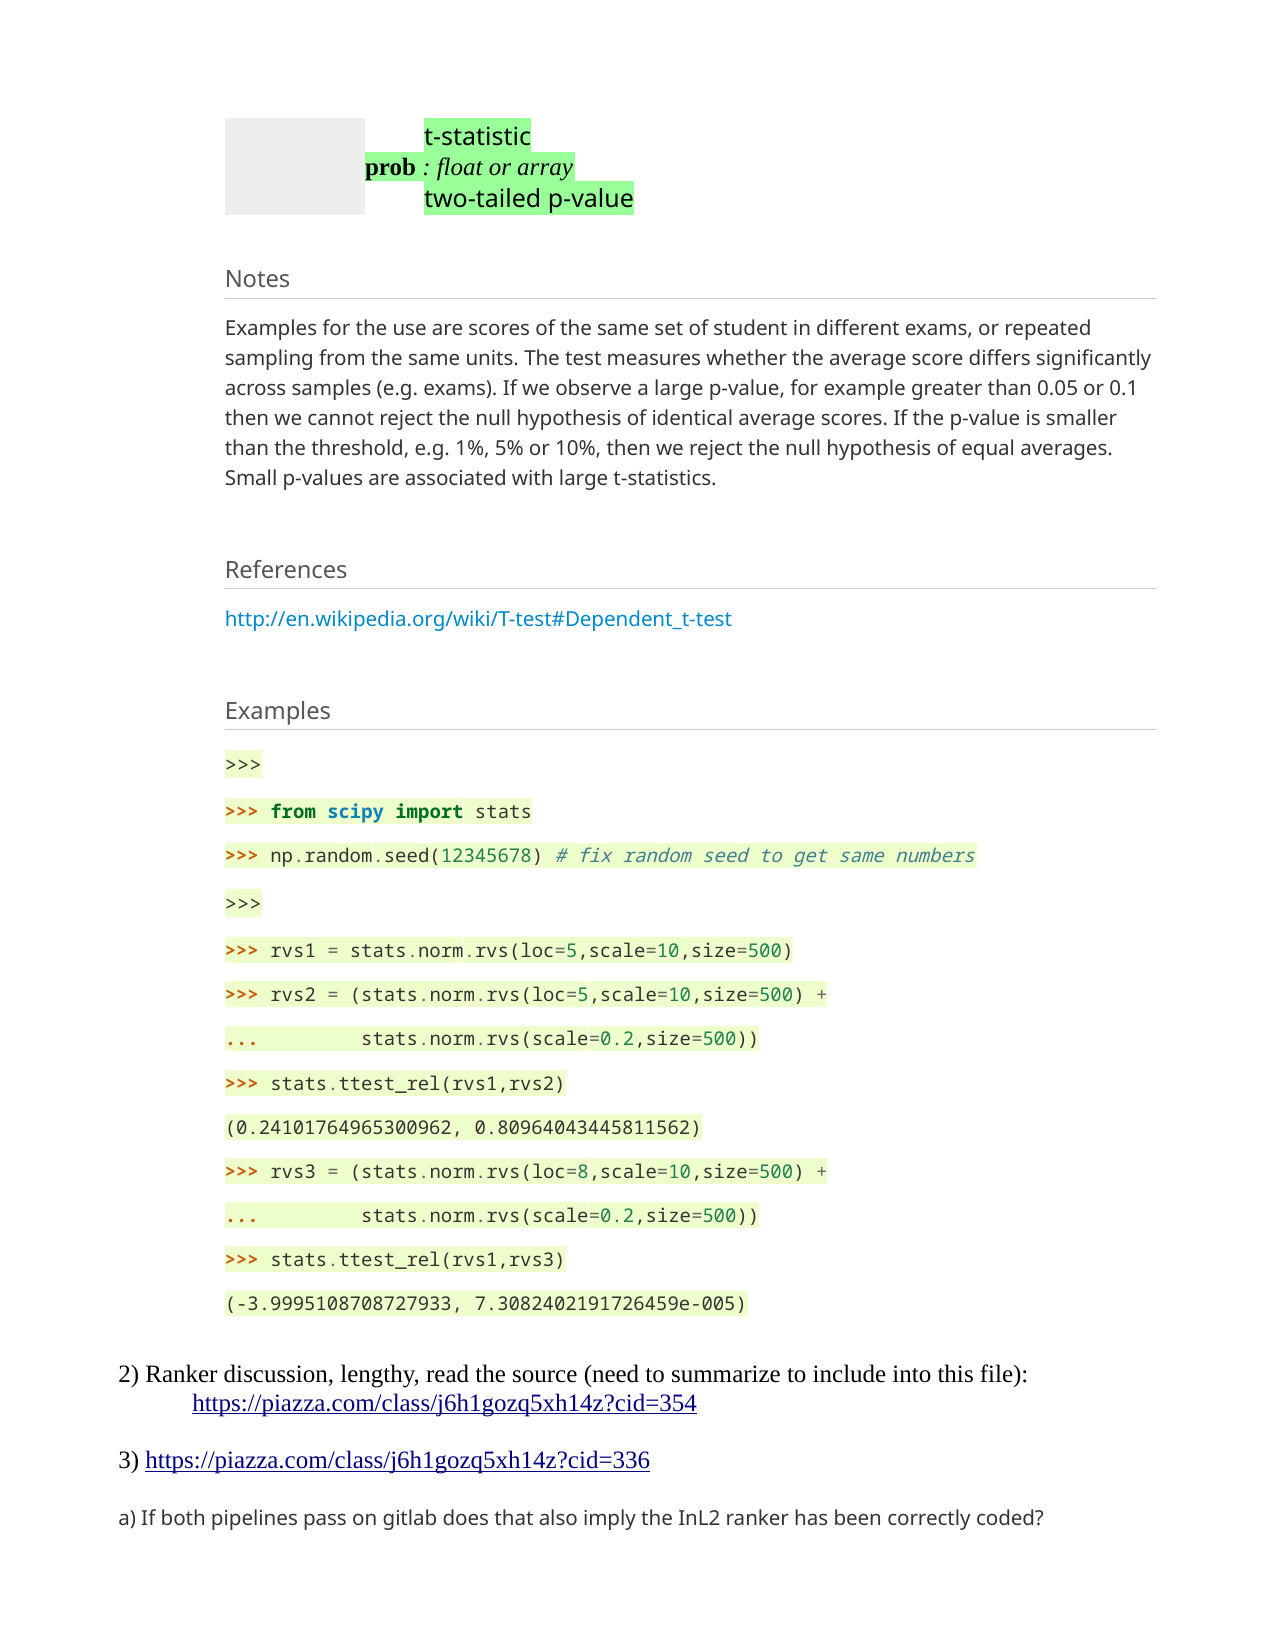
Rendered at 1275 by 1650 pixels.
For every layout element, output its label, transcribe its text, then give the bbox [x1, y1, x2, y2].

text 2) Ranker discussion, lengthy, read the source (need to summarize to include into this file): [118, 1359, 1157, 1388]
text (0.24101764965300962, 0.80964043445811562) [224, 1110, 1157, 1140]
text References [224, 553, 1157, 588]
text >>> stats.ttest_rel(rvs1,rvs3) [224, 1242, 1157, 1272]
text >>> np.random.seed(12345678) # fix random seed to get same numbers [224, 838, 1157, 868]
text >>> rvs1 = stats.norm.rvs(loc=5,scale=10,size=500) [224, 933, 1157, 963]
table_cell [225, 118, 365, 215]
text >>> from scipy import stats [224, 794, 1157, 824]
list >>> [224, 887, 1157, 917]
list >>> [224, 748, 1157, 778]
list http://en.wikipedia.org/wiki/T-test#Dependent_t-test [224, 603, 1157, 633]
text a) If both pipelines pass on gitlab does that also imply the InL2 ranker has been correctly coded? [118, 1503, 1157, 1531]
text Notes [224, 262, 1157, 298]
text (-3.9995108708727933, 7.3082402191726459e-005) [224, 1286, 1157, 1316]
text https://piazza.com/class/j6h1gozq5xh14z?cid=354 [118, 1388, 1157, 1417]
text >>> rvs2 = (stats.norm.rvs(loc=5,scale=10,size=500) + [224, 977, 1157, 1007]
text Examples [224, 694, 1157, 729]
list Examples for the use are scores of the same set of student in different exams, or repeated sampling from the same units. The test measures whether the average score differs significantly across samples (e.g. exams). If we observe a large p-value, for example greater than 0.05 or 0.1 then we cannot reject the null hypothesis of identical average scores. If the p-value is smaller than the threshold, e.g. 1%, 5% or 10%, then we reject the null hypothesis of equal averages. Small p-values are associated with large t-statistics. [224, 312, 1157, 492]
text >>> rvs3 = (stats.norm.rvs(loc=8,scale=10,size=500) + [224, 1154, 1157, 1184]
text ... stats.norm.rvs(scale=0.2,size=500)) [224, 1021, 1157, 1051]
table_cell t-statistic prob : float or array two-tailed p-value [365, 118, 1157, 215]
text >>> stats.ttest_rel(rvs1,rvs2) [224, 1066, 1157, 1096]
text ... stats.norm.rvs(scale=0.2,size=500)) [224, 1198, 1157, 1228]
text 3) https://piazza.com/class/j6h1gozq5xh14z?cid=336 [118, 1446, 1157, 1474]
